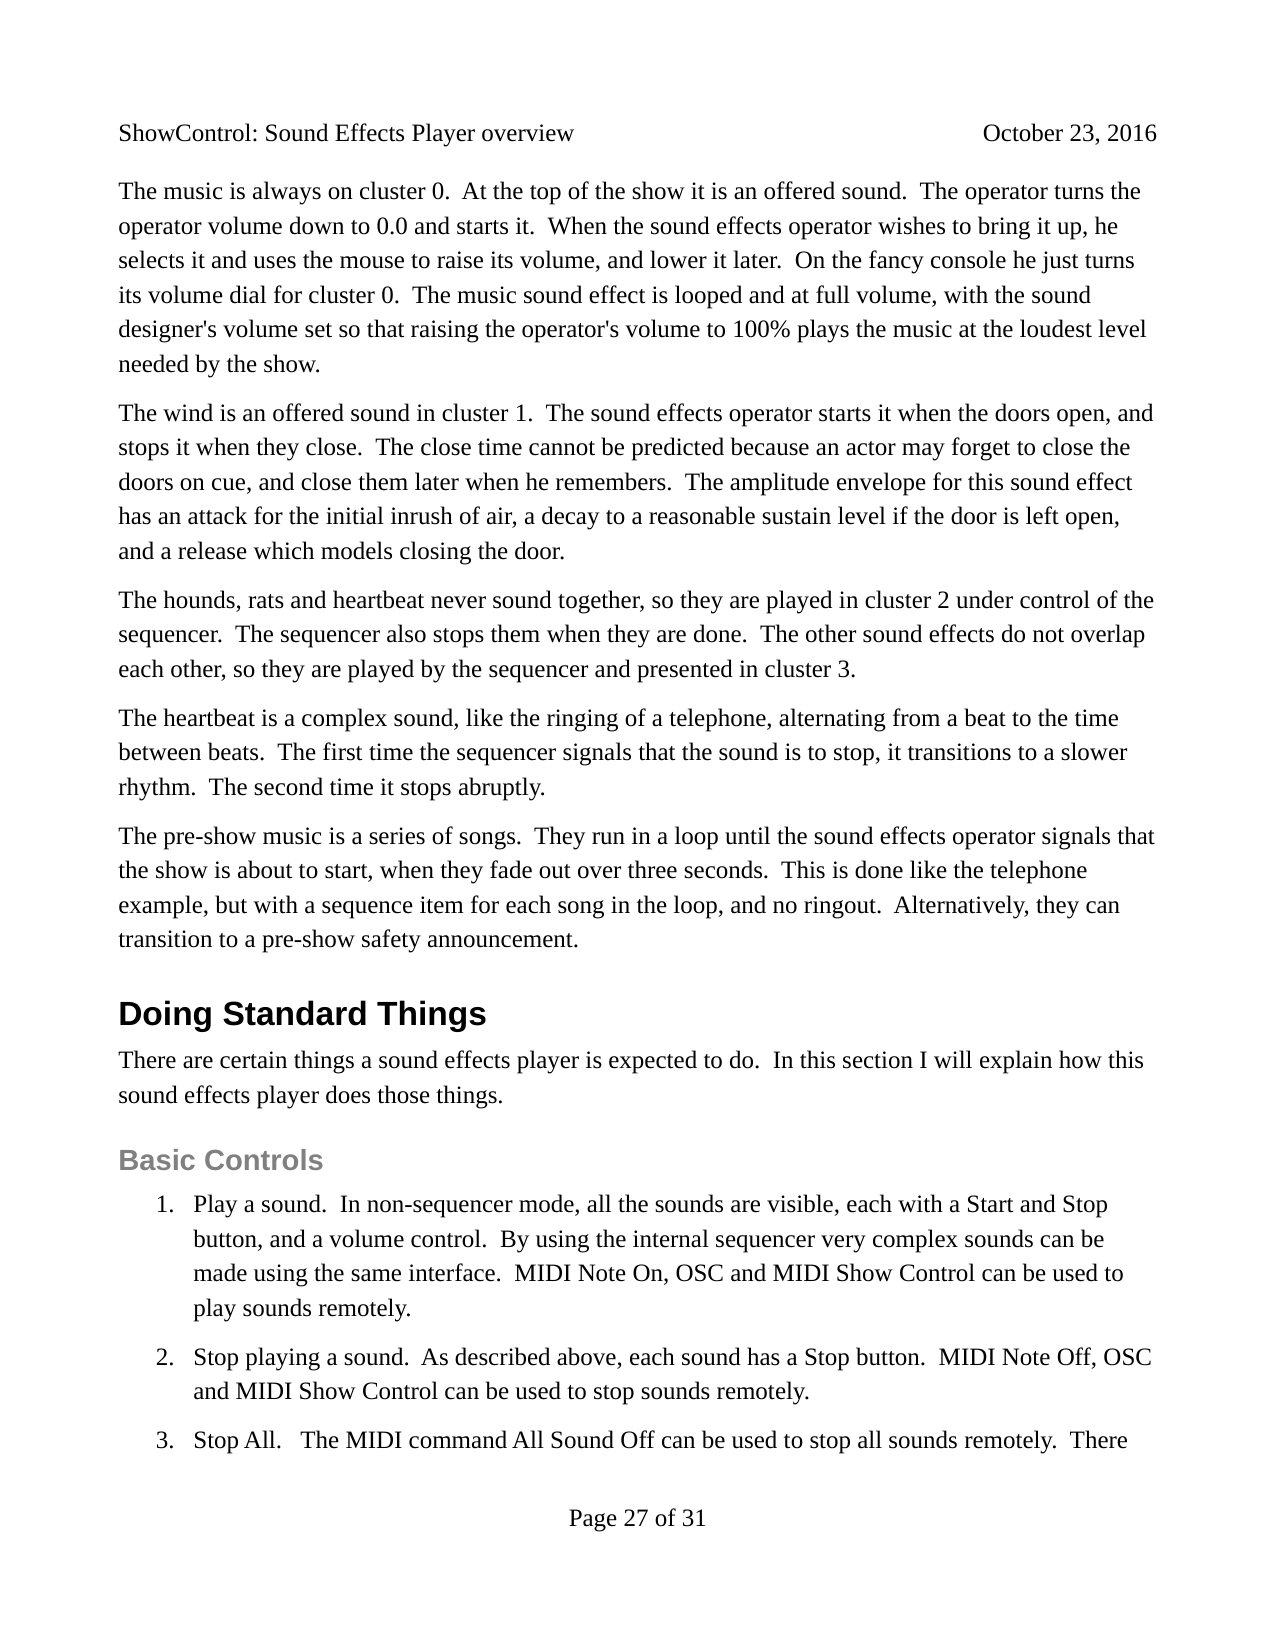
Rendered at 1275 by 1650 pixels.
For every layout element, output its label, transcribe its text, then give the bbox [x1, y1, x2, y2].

text The music is always on cluster 0. At the top of the show it is an offered sound. The operator turns the operator volume down to 0.0 and starts it. When the sound effects operator wishes to bring it up, he selects it and uses the mouse to raise its volume, and lower it later. On the fancy console he just turns its volume dial for cluster 0. The music sound effect is looped and at full volume, with the sound designer's volume set so that raising the operator's volume to 100% plays the music at the loudest level needed by the show. [118, 176, 1157, 377]
list Stop All. The MIDI command All Sound Off can be used to stop all sounds remotely. There [156, 1426, 1157, 1454]
subtitle Doing Standard Things [118, 994, 1157, 1033]
text The heartbeat is a complex sound, like the ringing of a telephone, alternating from a beat to the time between beats. The first time the sequencer signals that the sound is to stop, it transitions to a slower rhythm. The second time it stops abruptly. [118, 703, 1157, 801]
text The hounds, rats and heartbeat never sound together, so they are played in cluster 2 under control of the sequencer. The sequencer also stops them when they are done. The other sound effects do not overlap each other, so they are played by the sequencer and presented in cluster 3. [118, 585, 1157, 682]
text The wind is an offered sound in cluster 1. The sound effects operator starts it when the doors open, and stops it when they close. The close time cannot be predicted because an actor may forget to close the doors on cue, and close them later when he remembers. The amplitude envelope for this sound effect has an attack for the initial inrush of air, a decay to a reasonable sustain level if the door is left open, and a release which models closing the door. [118, 398, 1157, 564]
text The pre-show music is a series of songs. They run in a loop until the sound effects operator signals that the show is about to start, when they fade out over three seconds. This is done like the telephone example, but with a sequence item for each song in the loop, and no ringout. Alternatively, they can transition to a pre-show safety announcement. [118, 821, 1157, 953]
text There are certain things a sound effects player is expected to do. In this section I will explain how this sound effects player does those things. [118, 1045, 1157, 1108]
subtitle Basic Controls [118, 1143, 1157, 1177]
list Play a sound. In non-sequencer mode, all the sounds are visible, each with a Start and Stop button, and a volume control. By using the internal sequencer very complex sounds can be made using the same interface. MIDI Note On, OSC and MIDI Show Control can be used to play sounds remotely. [156, 1189, 1157, 1322]
list Stop playing a sound. As described above, each sound has a Stop button. MIDI Note Off, OSC and MIDI Show Control can be used to stop sounds remotely. [156, 1342, 1157, 1405]
